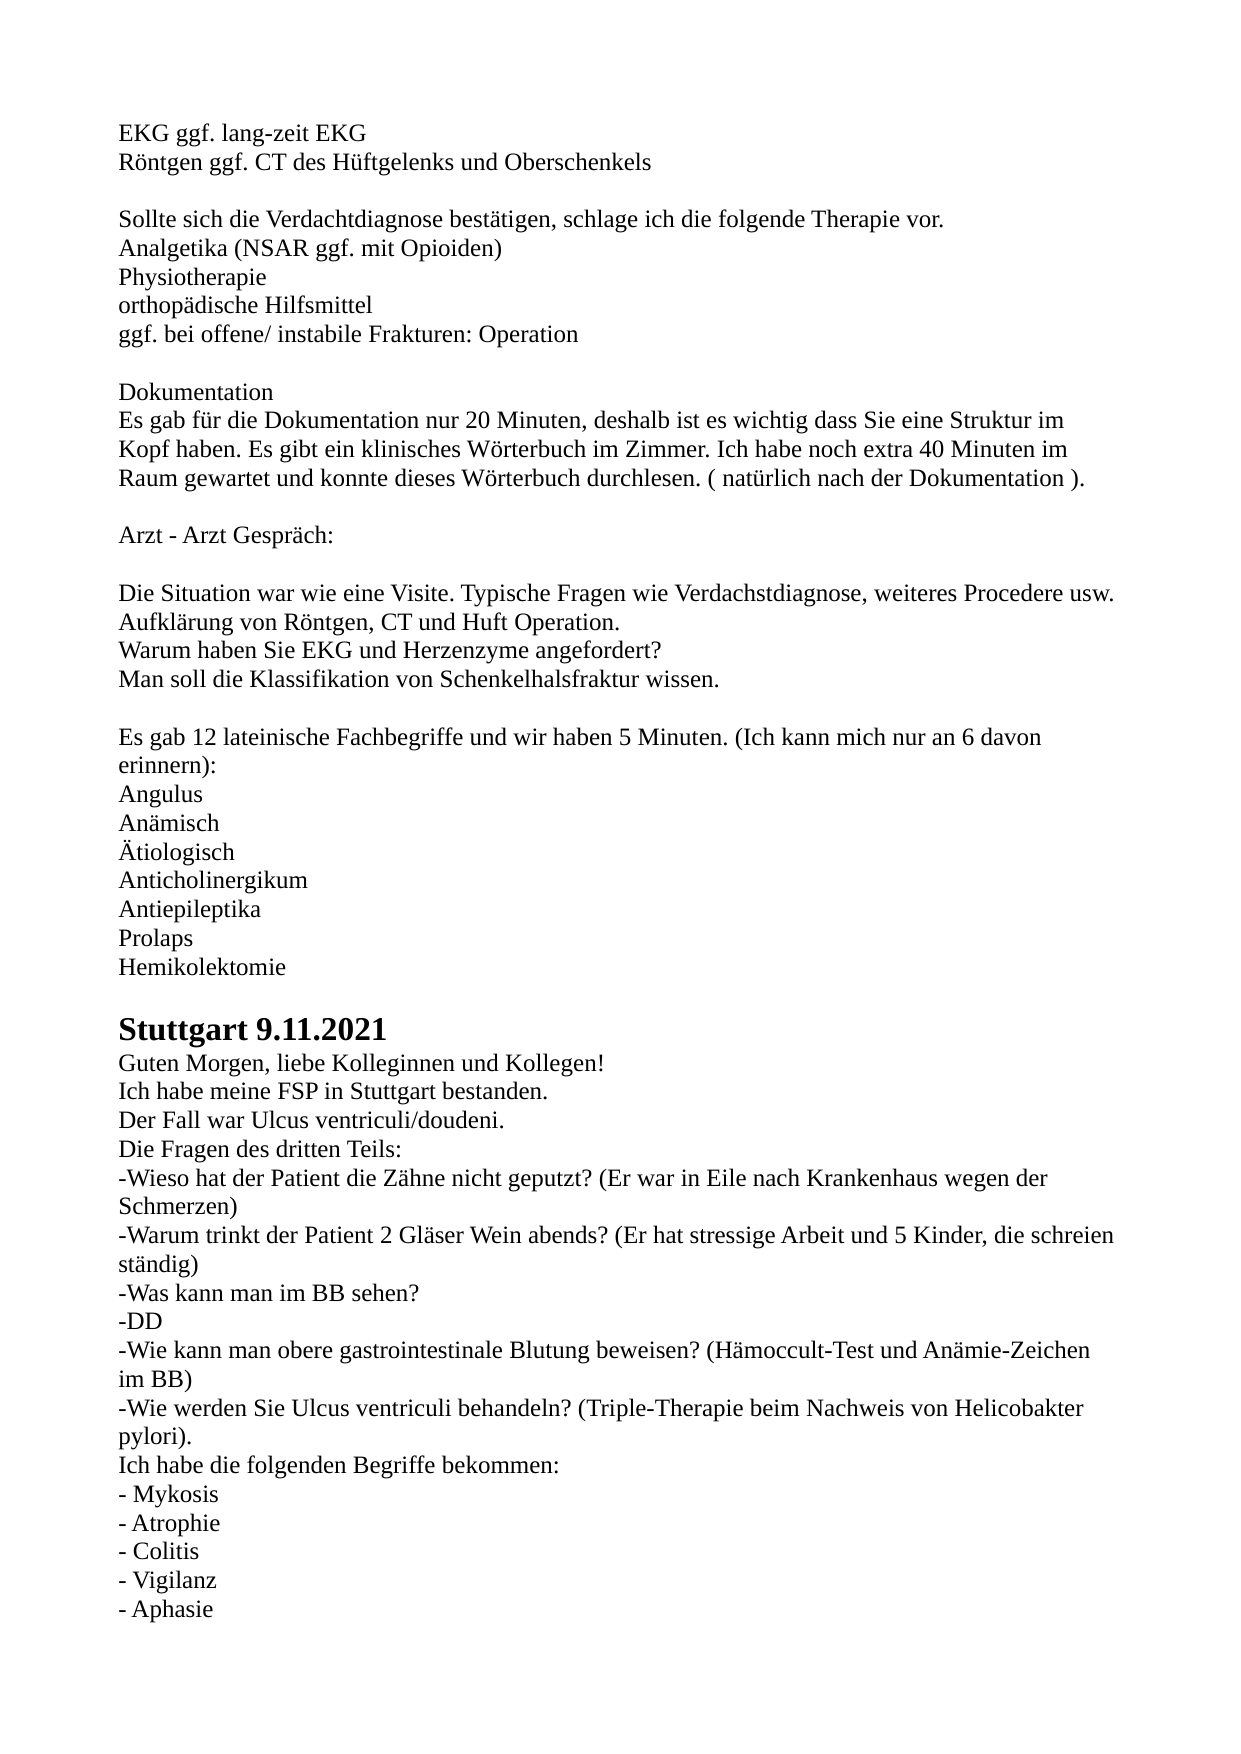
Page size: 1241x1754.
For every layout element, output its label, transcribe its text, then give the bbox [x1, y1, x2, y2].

text -Wie kann man obere gastrointestinale Blutung beweisen? (Hämoccult-Test und Anämie-Zeichen im BB) [118, 1335, 1122, 1393]
text Ich habe die folgenden Begriffe bekommen: [118, 1450, 1122, 1479]
text Es gab für die Dokumentation nur 20 Minuten, deshalb ist es wichtig dass Sie eine Struktur im Kopf haben. Es gibt ein klinisches Wörterbuch im Zimmer. Ich habe noch extra 40 Minuten im Raum gewartet und konnte dieses Wörterbuch durchlesen. ( natürlich nach der Dokumentation ). [118, 406, 1122, 492]
text - Vigilanz [118, 1565, 1122, 1594]
text EKG ggf. lang-zeit EKG [118, 118, 1122, 147]
text orthopädische Hilfsmittel [118, 291, 1122, 319]
text Aufklärung von Röntgen, CT und Huft Operation. [118, 607, 1122, 636]
text Hemikolektomie [118, 952, 1122, 981]
text Die Fragen des dritten Teils: [118, 1134, 1122, 1163]
text Angulus [118, 779, 1122, 808]
text Sollte sich die Verdachtdiagnose bestätigen, schlage ich die folgende Therapie vor. [118, 204, 1122, 233]
text - Aphasie [118, 1594, 1122, 1623]
text Der Fall war Ulcus ventriculi/doudeni. [118, 1105, 1122, 1134]
text Es gab 12 lateinische Fachbegriffe und wir haben 5 Minuten. (Ich kann mich nur an 6 davon erinnern): [118, 722, 1122, 779]
text Ätiologisch [118, 837, 1122, 866]
text - Atrophie [118, 1508, 1122, 1536]
text Die Situation war wie eine Visite. Typische Fragen wie Verdachstdiagnose, weiteres Procedere usw. [118, 578, 1122, 607]
text -Wieso hat der Patient die Zähne nicht geputzt? (Er war in Eile nach Krankenhaus wegen der Schmerzen) [118, 1163, 1122, 1220]
text -Warum trinkt der Patient 2 Gläser Wein abends? (Er hat stressige Arbeit und 5 Kinder, die schreien ständig) [118, 1220, 1122, 1278]
text Physiotherapie [118, 262, 1122, 291]
text Guten Morgen, liebe Kolleginnen und Kollegen! [118, 1048, 1122, 1076]
text -DD [118, 1306, 1122, 1335]
text - Mykosis [118, 1479, 1122, 1508]
text Stuttgart 9.11.2021 [118, 1009, 1122, 1048]
text Warum haben Sie EKG und Herzenzyme angefordert? [118, 636, 1122, 664]
text - Colitis [118, 1536, 1122, 1565]
text Prolaps [118, 923, 1122, 952]
text Ich habe meine FSP in Stuttgart bestanden. [118, 1076, 1122, 1105]
text Analgetika (NSAR ggf. mit Opioiden) [118, 233, 1122, 262]
text Arzt - Arzt Gespräch: [118, 521, 1122, 549]
text Anticholinergikum [118, 866, 1122, 894]
text -Was kann man im BB sehen? [118, 1278, 1122, 1306]
text -Wie werden Sie Ulcus ventriculi behandeln? (Triple-Therapie beim Nachweis von Helicobakter pylori). [118, 1393, 1122, 1450]
text Man soll die Klassifikation von Schenkelhalsfraktur wissen. [118, 664, 1122, 693]
text ggf. bei offene/ instabile Frakturen: Operation [118, 319, 1122, 348]
text Antiepileptika [118, 894, 1122, 923]
text Dokumentation [118, 377, 1122, 406]
text Anämisch [118, 808, 1122, 837]
text Röntgen ggf. CT des Hüftgelenks und Oberschenkels [118, 147, 1122, 176]
